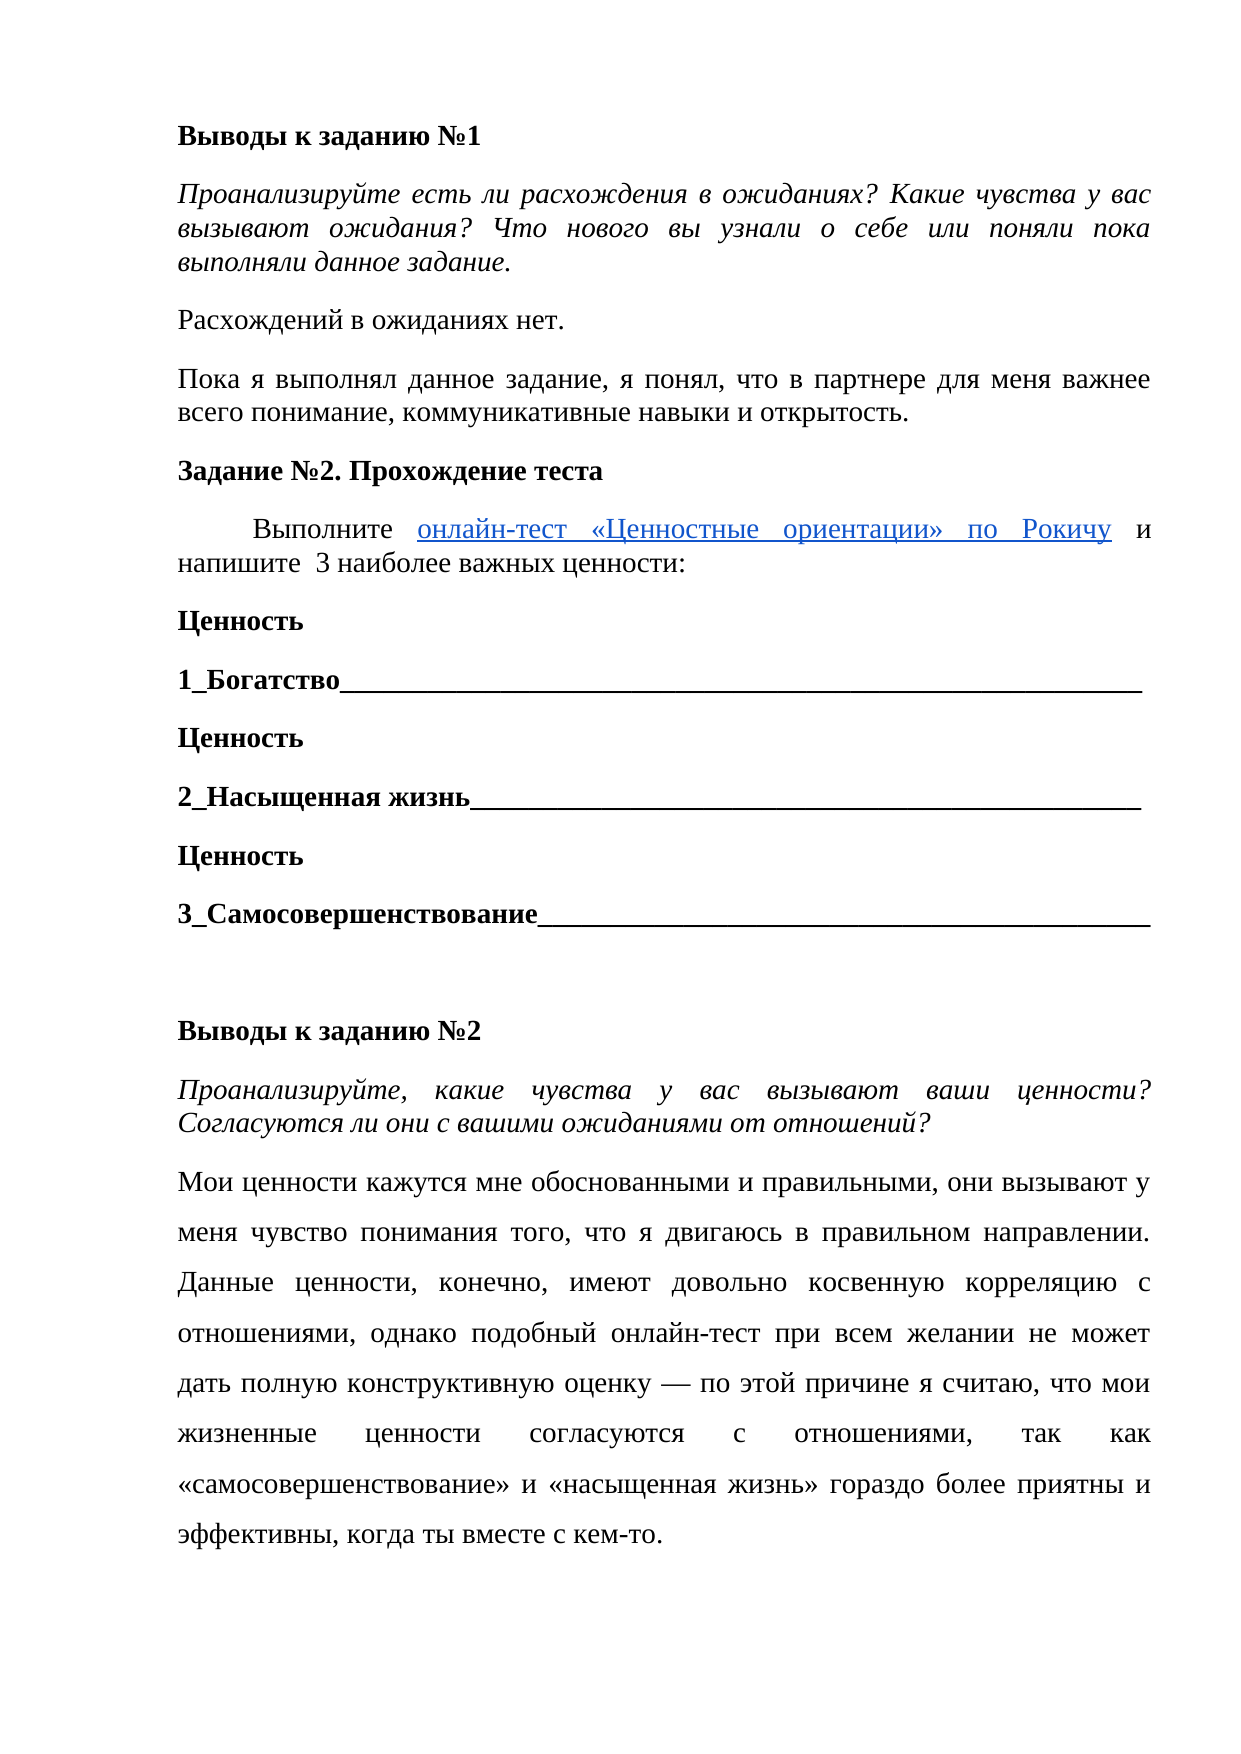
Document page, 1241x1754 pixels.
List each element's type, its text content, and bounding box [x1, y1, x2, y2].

text Задание №2. Прохождение теста [177, 453, 1152, 486]
text Выводы к заданию №1 [177, 118, 1152, 152]
text Проанализируйте, какие чувства у вас вызывают ваши ценности? Согласуются ли они с вашими ожиданиями от отношений? [177, 1072, 1152, 1139]
text Ценность [177, 721, 1152, 754]
text Расхождений в ожиданиях нет. [177, 302, 1152, 336]
text Выполните онлайн-тест «Ценностные ориентации» по Рокичу и напишите 3 наиболее важных ценности: [177, 511, 1152, 578]
text Проанализируйте есть ли расхождения в ожиданиях? Какие чувства у вас вызывают ожидания? Что нового вы узнали о себе или поняли пока выполняли данное задание. [177, 177, 1152, 277]
text Мои ценности кажутся мне обоснованными и правильными, они вызывают у меня чувство понимания того, что я двигаюсь в правильном направлении. Данные ценности, конечно, имеют довольно косвенную корреляцию с отношениями, однако подобный онлайн-тест при всем желании не может дать полную конструктивную оценку — по этой причине я считаю, что мои жизненные ценности согласуются с отношениями, так как «самосовершенствование» и «насыщенная жизнь» гораздо более приятны и эффективны, когда ты вместе с кем-то. [177, 1164, 1152, 1550]
text 2_Насыщенная жизнь______________________________________________ [177, 779, 1152, 813]
text Пока я выполнял данное задание, я понял, что в партнере для меня важнее всего понимание, коммуникативные навыки и открытость. [177, 361, 1152, 428]
text Ценность [177, 603, 1152, 637]
text 1_Богатство_______________________________________________________ [177, 662, 1152, 696]
text Выводы к заданию №2 [177, 1013, 1152, 1047]
text Ценность [177, 838, 1152, 871]
text 3_Самосовершенствование__________________________________________ [177, 896, 1152, 930]
